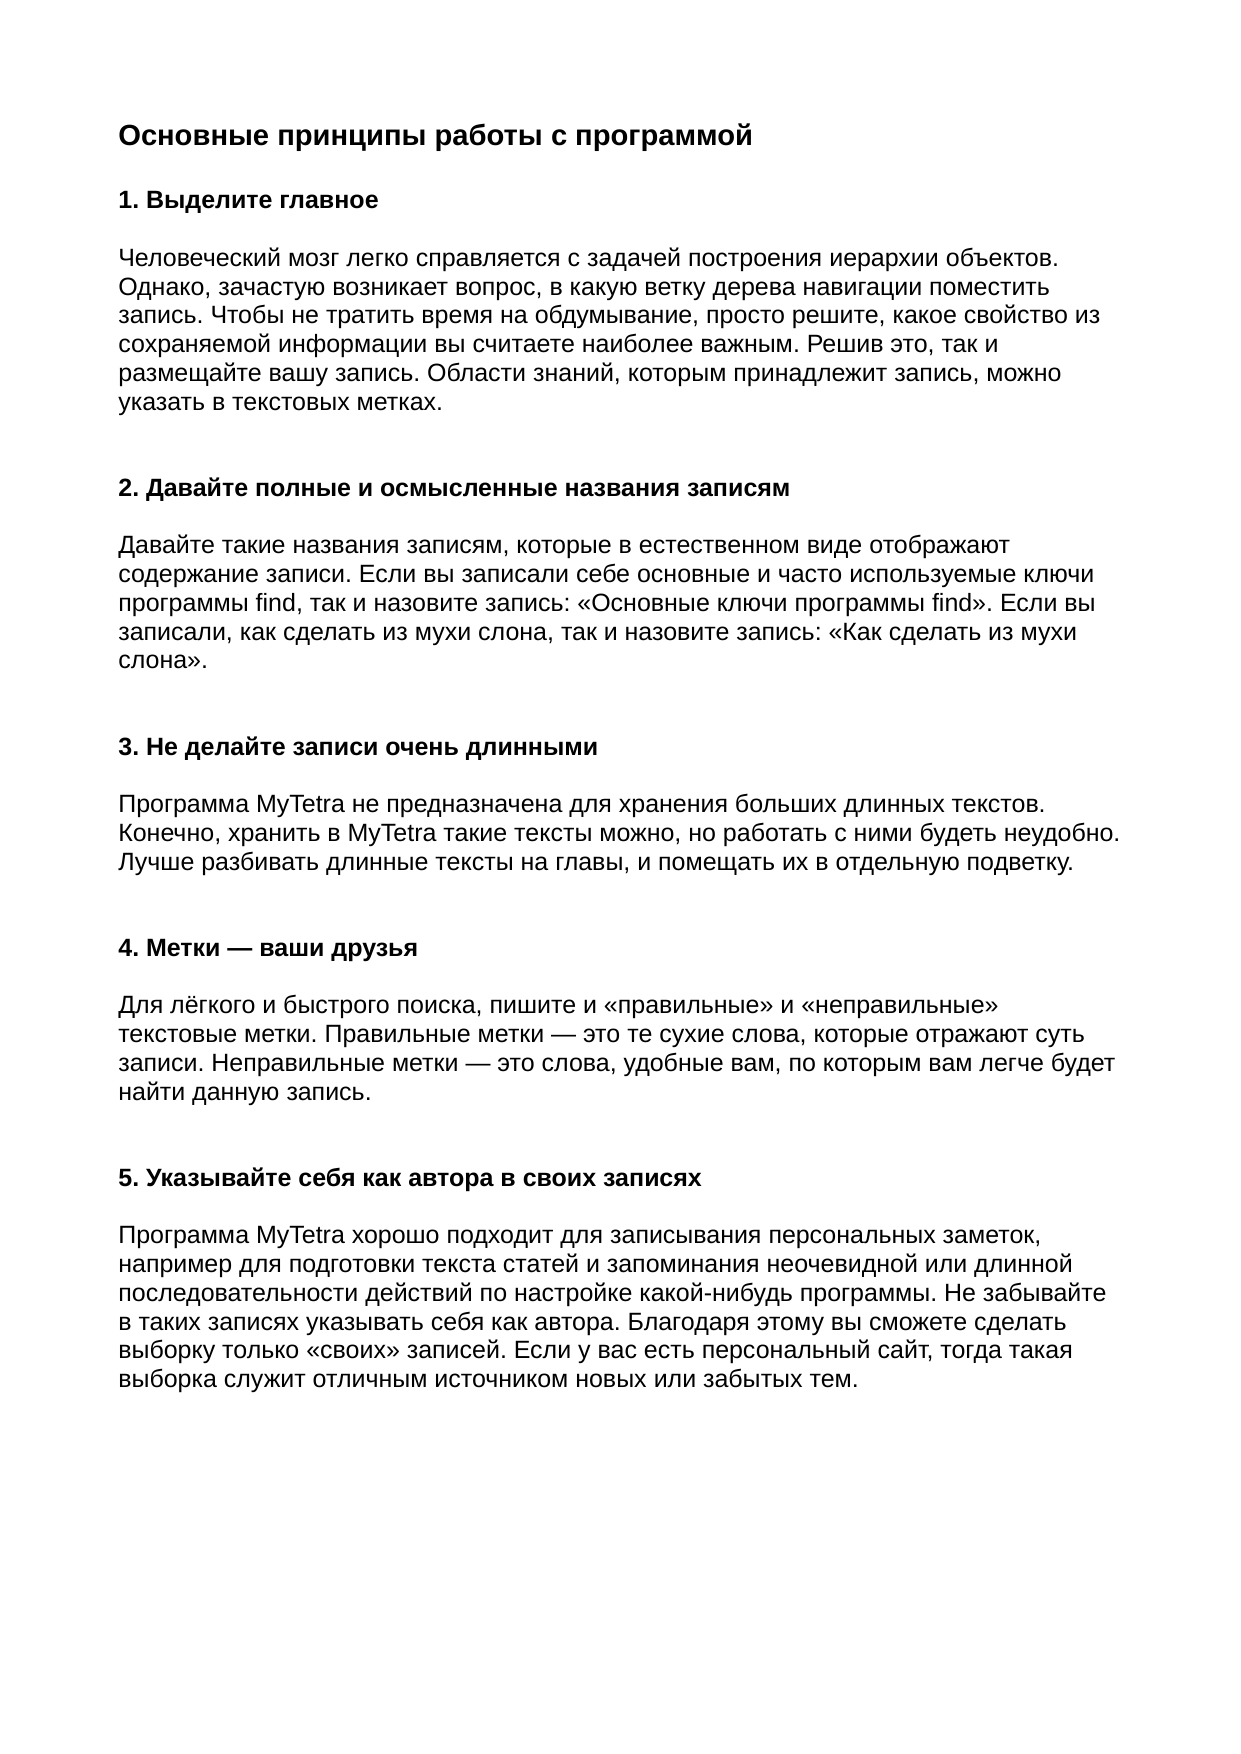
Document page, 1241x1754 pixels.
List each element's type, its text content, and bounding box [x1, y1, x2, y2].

text Давайте такие названия записям, которые в естественном виде отображают содержание записи. Если вы записали себе основные и часто используемые ключи программы find, так и назовите запись: «Основные ключи программы find». Если вы записали, как сделать из мухи слона, так и назовите запись: «Как сделать из мухи слона». [118, 530, 1122, 674]
text 1. Выделите главное [118, 185, 1122, 214]
text Человеческий мозг легко справляется с задачей построения иерархии объектов. Однако, зачастую возникает вопрос, в какую ветку дерева навигации поместить запись. Чтобы не тратить время на обдумывание, просто решите, какое свойство из сохраняемой информации вы считаете наиболее важным. Решив это, так и размещайте вашу запись. Области знаний, которым принадлежит запись, можно указать в текстовых метках. [118, 243, 1122, 415]
text Основные принципы работы с программой [118, 118, 1122, 152]
text Программа MyTetra не предназначена для хранения больших длинных текстов. Конечно, хранить в MyTetra такие тексты можно, но работать с ними будеть неудобно. Лучше разбивать длинные тексты на главы, и помещать их в отдельную подветку. [118, 789, 1122, 875]
text 2. Давайте полные и осмысленные названия записям [118, 473, 1122, 501]
text 4. Метки — ваши друзья [118, 933, 1122, 961]
text Программа MyTetra хорошо подходит для записывания персональных заметок, например для подготовки текста статей и запоминания неочевидной или длинной последовательности действий по настройке какой-нибудь программы. Не забывайте в таких записях указывать себя как автора. Благодаря этому вы сможете сделать выборку только «своих» записей. Если у вас есть персональный сайт, тогда такая выборка служит отличным источником новых или забытых тем. [118, 1220, 1122, 1393]
text Для лёгкого и быстрого поиска, пишите и «правильные» и «неправильные» текстовые метки. Правильные метки — это те сухие слова, которые отражают суть записи. Неправильные метки — это слова, удобные вам, по которым вам легче будет найти данную запись. [118, 990, 1122, 1105]
text 5. Указывайте себя как автора в своих записях [118, 1163, 1122, 1191]
text 3. Не делайте записи очень длинными [118, 731, 1122, 760]
